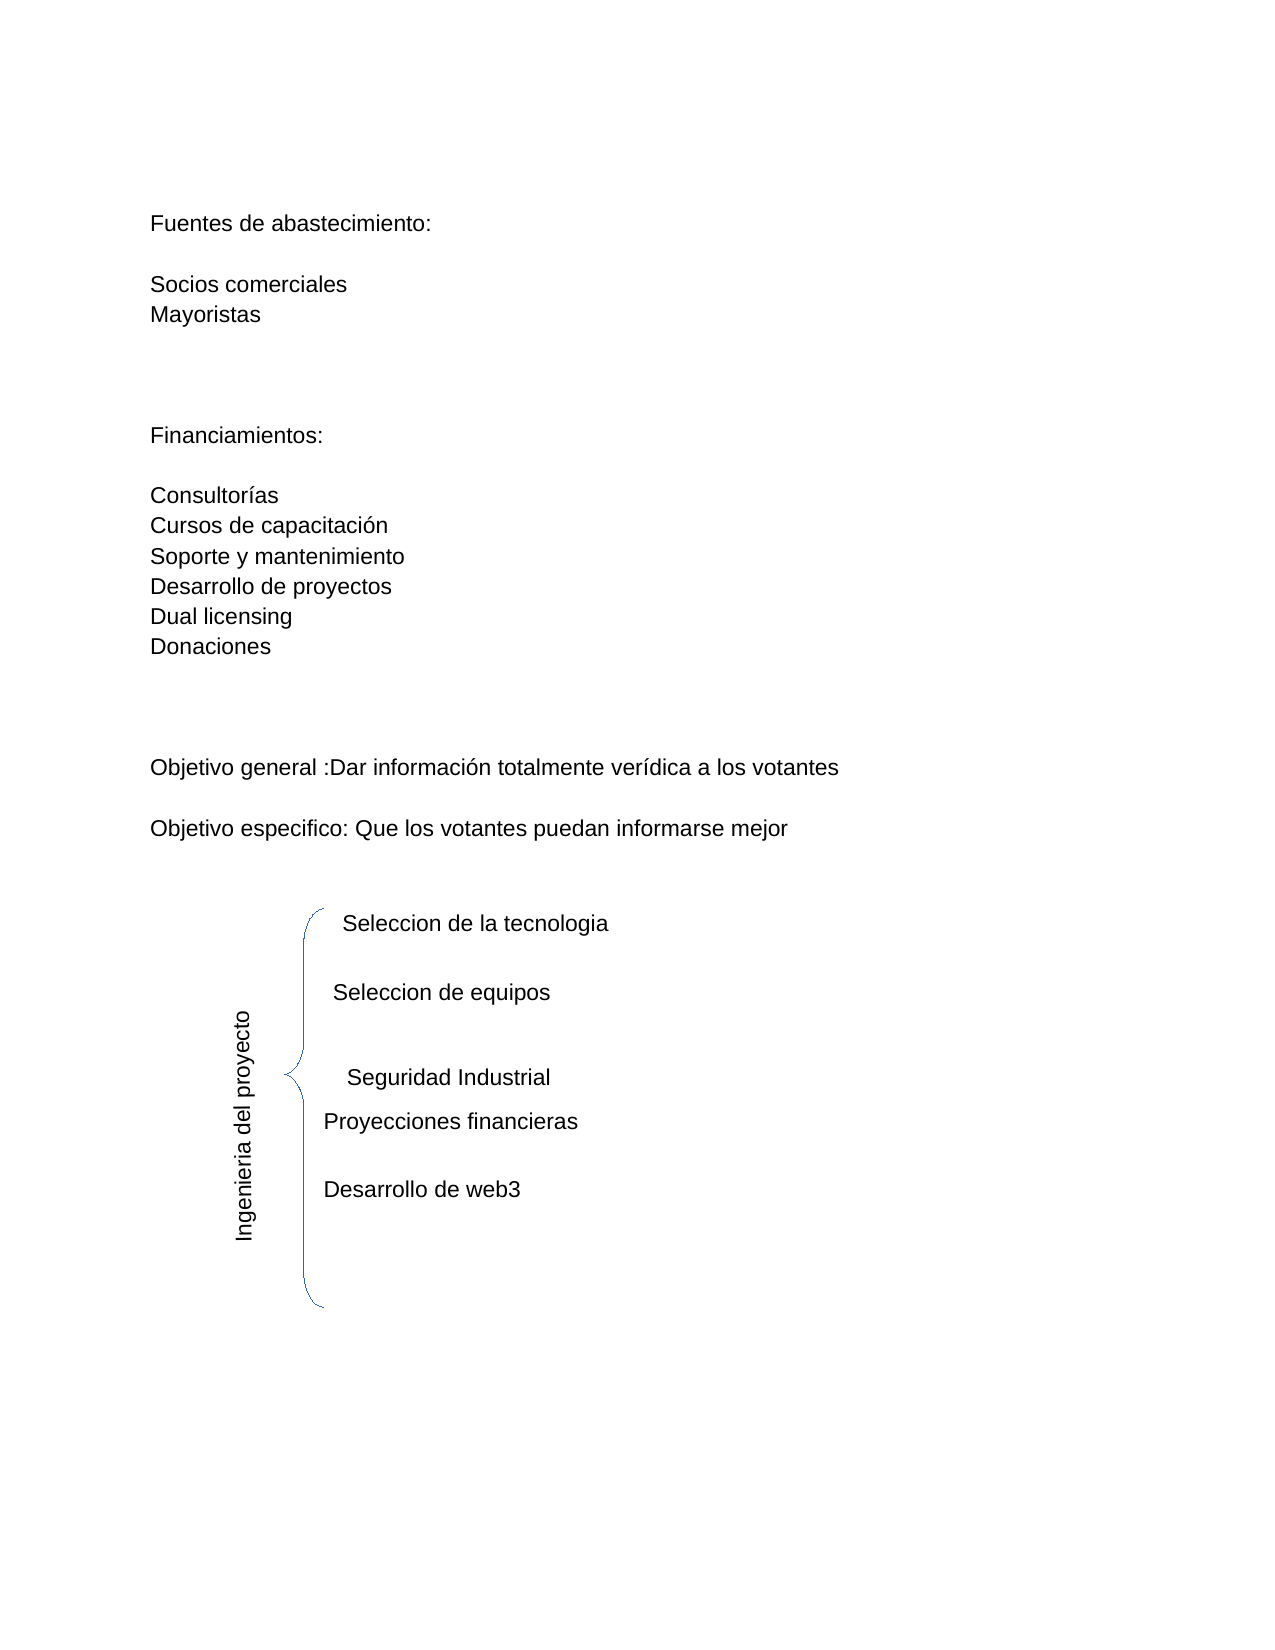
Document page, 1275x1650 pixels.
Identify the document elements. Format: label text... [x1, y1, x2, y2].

text Socios comerciales [150, 271, 1125, 297]
text Fuentes de abastecimiento: [150, 210, 1125, 237]
text Consultorías [150, 482, 1125, 509]
text Mayoristas [150, 301, 1125, 327]
text Objetivo general :Dar información totalmente verídica a los votantes [150, 754, 1125, 781]
text Financiamientos: [150, 422, 1125, 448]
text Cursos de capacitación [150, 512, 1125, 539]
text Desarrollo de proyectos [150, 573, 1125, 599]
text Dual licensing [150, 603, 1125, 629]
text Soporte y mantenimiento [150, 543, 1125, 569]
text Objetivo especifico: Que los votantes puedan informarse mejor [150, 814, 1125, 841]
text Donaciones [150, 633, 1125, 660]
